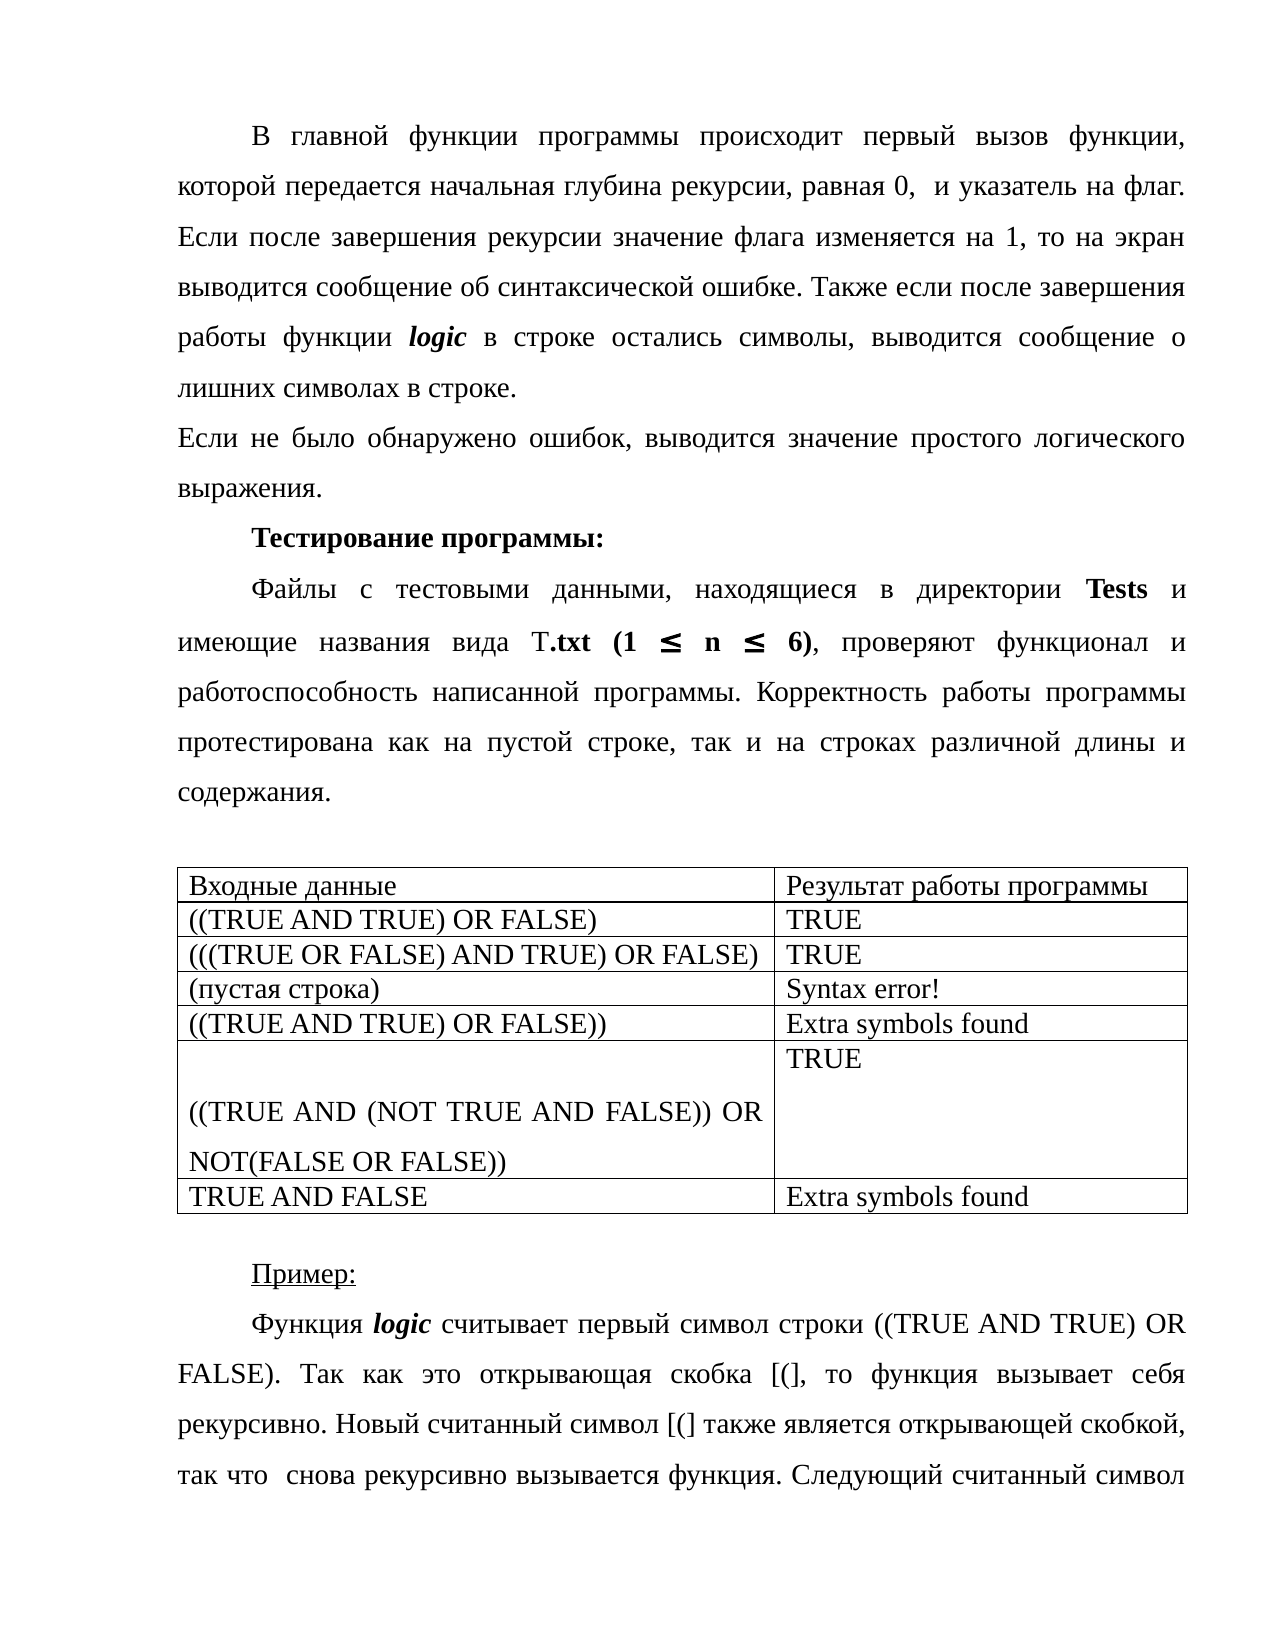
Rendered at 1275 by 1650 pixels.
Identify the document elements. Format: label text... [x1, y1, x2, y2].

text Пример: [177, 1256, 1186, 1289]
table_cell Extra symbols found [775, 1179, 1187, 1213]
table_cell TRUE [775, 937, 1187, 971]
table_cell (пустая строка) [178, 972, 774, 1005]
table_cell (((TRUE OR FALSE) AND TRUE) OR FALSE) [178, 937, 774, 971]
text Файлы с тестовыми данными, находящиеся в директории Tests и имеющие названия вида T.txt (1 ≤ n ≤ 6), проверяют функционал и работоспособность написанной программы. Корректность работы программы протестирована как на пустой строке, так и на строках различной длины и содержания. [177, 571, 1186, 808]
text В главной функции программы происходит первый вызов функции, которой передается начальная глубина рекурсии, равная 0, и указатель на флаг. Если после завершения рекурсии значение флага изменяется на 1, то на экран выводится сообщение об синтаксической ошибке. Также если после завершения работы функции logic в строке остались символы, выводится сообщение о лишних символах в строке. [177, 118, 1186, 403]
table_cell Extra symbols found [775, 1006, 1187, 1040]
text Если не было обнаружено ошибок, выводится значение простого логического выражения. [177, 420, 1186, 504]
text Функция logic считывает первый символ строки ((TRUE AND TRUE) OR FALSE). Так как это открывающая скобка [(], то функция вызывает себя рекурсивно. Новый считанный символ [(] также является открывающей скобкой, так что снова рекурсивно вызывается функция. Следующий считанный символ [177, 1306, 1186, 1491]
table_cell TRUE [775, 903, 1187, 936]
table_cell ((TRUE AND (NOT TRUE AND FALSE)) OR NOT(FALSE OR FALSE)) [178, 1041, 774, 1178]
table_cell TRUE AND FALSE [178, 1179, 774, 1213]
table_header Результат работы программы [775, 868, 1187, 901]
table_cell ((TRUE AND TRUE) OR FALSE)) [178, 1006, 774, 1040]
table_cell ((TRUE AND TRUE) OR FALSE) [178, 903, 774, 936]
table_header Входные данные [178, 868, 774, 901]
text Тестирование программы: [177, 521, 1186, 554]
table_cell Syntax error! [775, 972, 1187, 1005]
table_cell TRUE [775, 1041, 1187, 1178]
